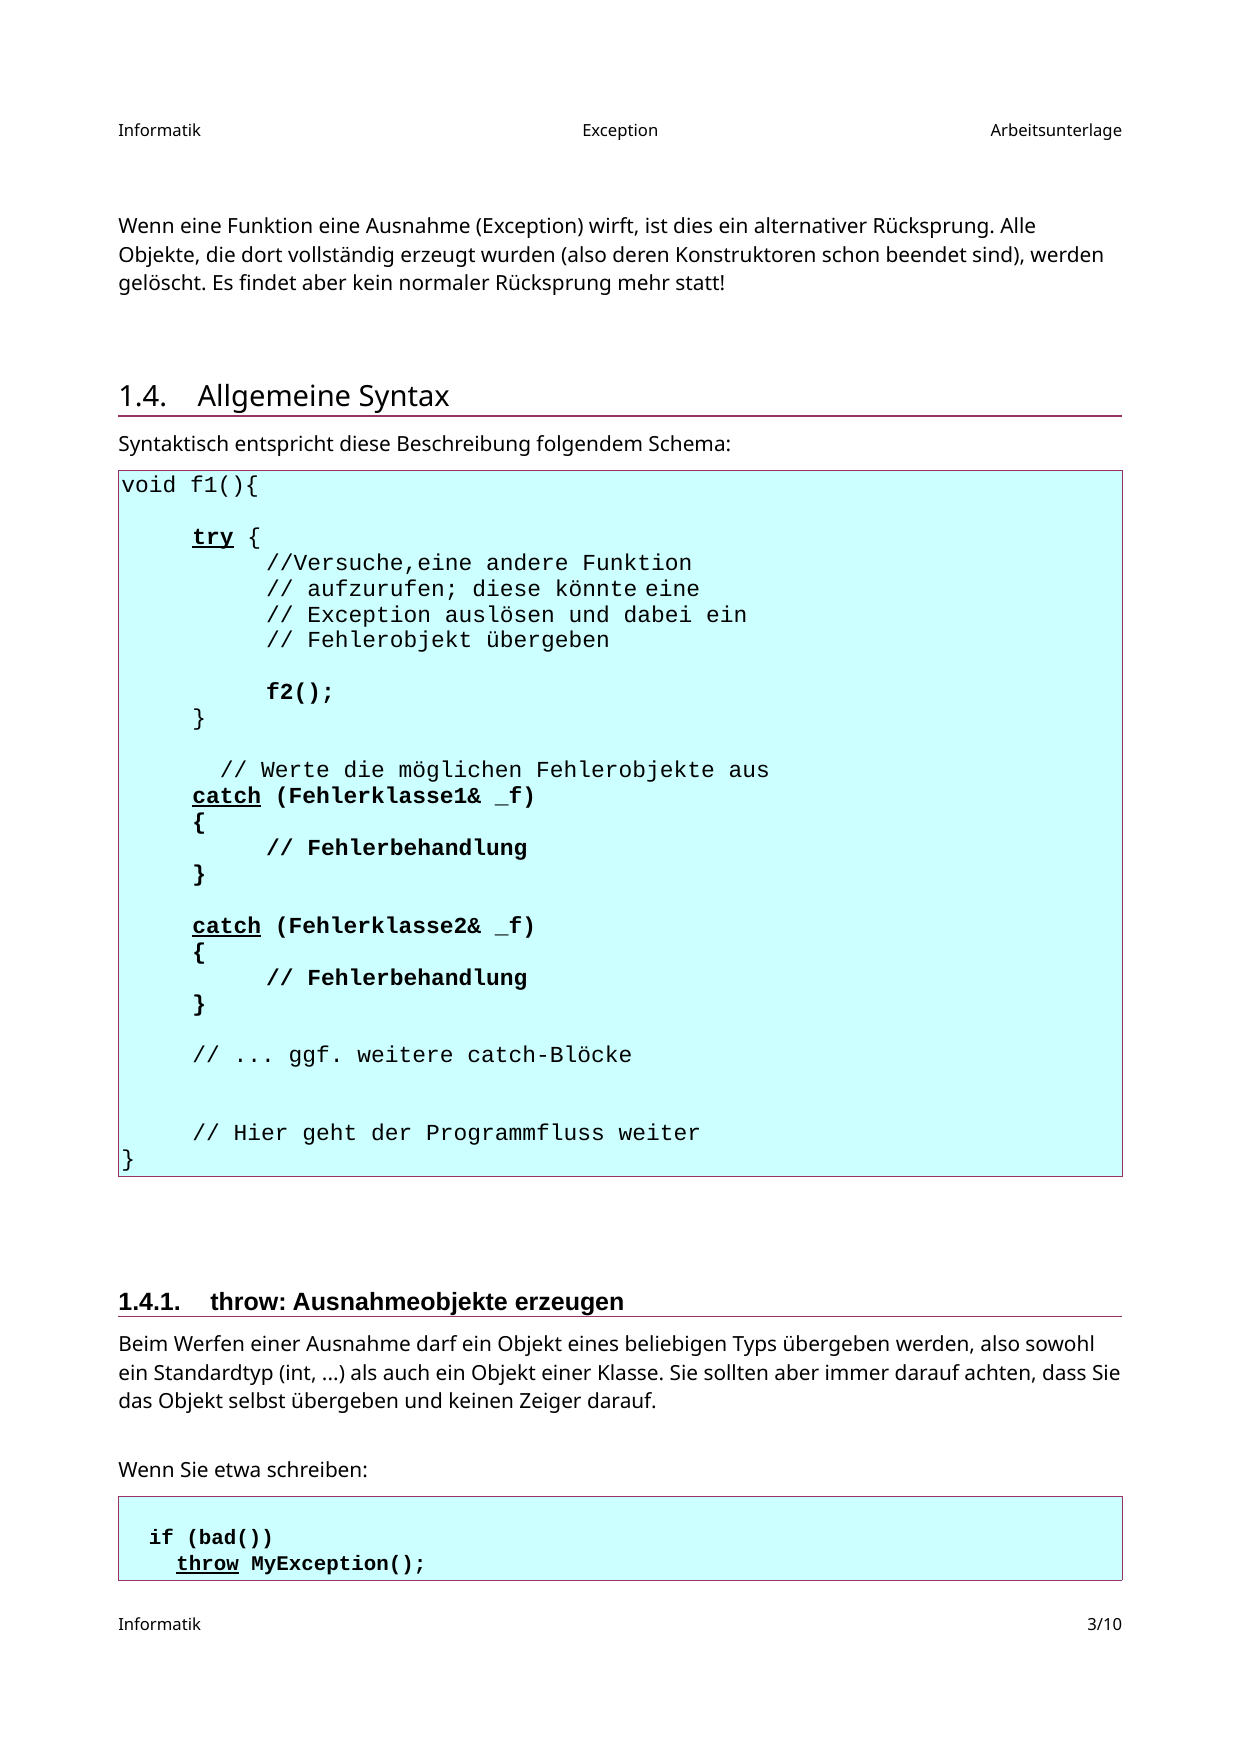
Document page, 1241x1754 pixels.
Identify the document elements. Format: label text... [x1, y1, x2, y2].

text Wenn eine Funktion eine Ausnahme (Exception) wirft, ist dies ein alternativer Rücksprung. Alle Objekte, die dort vollständig erzeugt wurden (also deren Konstruktoren schon beendet sind), werden gelöscht. Es findet aber kein normaler Rücksprung mehr statt! [118, 211, 1122, 297]
text // Hier geht der Programmfluss weiter [119, 1119, 1122, 1144]
text Syntaktisch entspricht diese Beschreibung folgendem Schema: [118, 429, 1122, 458]
text } [119, 989, 1122, 1015]
text { [119, 937, 1122, 963]
text // Exception auslösen und dabei ein [119, 600, 1122, 626]
subtitle throw: Ausnahmeobjekte erzeugen [118, 1287, 1122, 1316]
text // Fehlerbehandlung [119, 833, 1122, 859]
text // Fehlerbehandlung [119, 963, 1122, 989]
text void f1(){ [119, 471, 1122, 496]
text if (bad()) [119, 1497, 1122, 1548]
text } [119, 704, 1122, 729]
text f2(); [119, 678, 1122, 704]
text } [119, 1144, 1122, 1176]
text // Fehlerobjekt übergeben [119, 626, 1122, 652]
text try { [119, 522, 1122, 548]
text // ... ggf. weitere catch-Blöcke [119, 1041, 1122, 1067]
text // Werte die möglichen Fehlerobjekte aus [119, 756, 1122, 781]
text } [119, 859, 1122, 885]
text // aufzurufen; diese könnte eine [119, 574, 1122, 600]
subtitle Allgemeine Syntax [118, 375, 1122, 415]
text { [119, 807, 1122, 833]
text catch (Fehlerklasse1& _f) [119, 781, 1122, 807]
text throw MyException(); [119, 1548, 1122, 1580]
text Wenn Sie etwa schreiben: [118, 1455, 1122, 1484]
text catch (Fehlerklasse2& _f) [119, 911, 1122, 937]
text Beim Werfen einer Ausnahme darf ein Objekt eines beliebigen Typs übergeben werden, also sowohl ein Standardtyp (int, ...) als auch ein Objekt einer Klasse. Sie sollten aber immer darauf achten, dass Sie das Objekt selbst übergeben und keinen Zeiger darauf. [118, 1329, 1122, 1414]
text //Versuche,eine andere Funktion [119, 548, 1122, 574]
